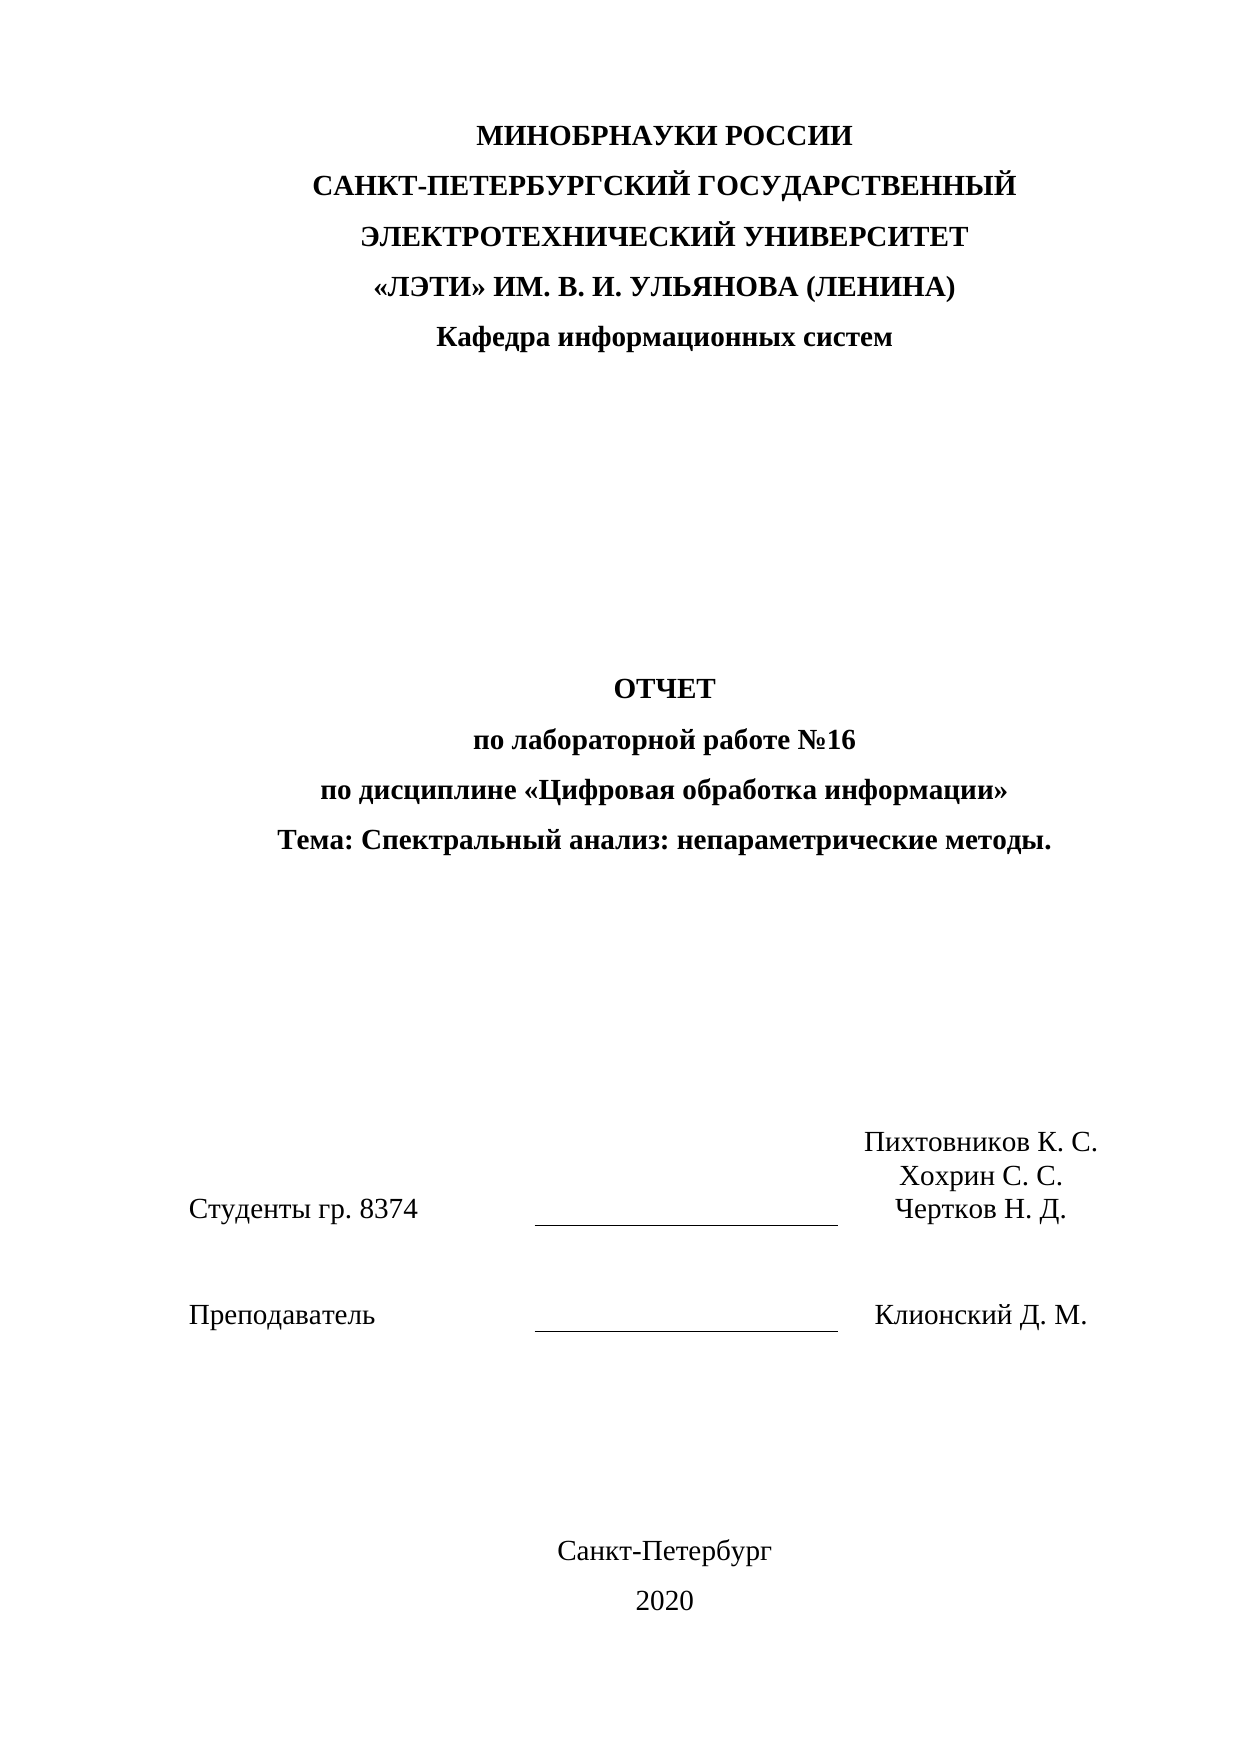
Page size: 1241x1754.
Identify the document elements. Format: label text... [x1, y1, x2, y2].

table_header Пихтовников К. С. Хохрин С. С. Чертков Н. Д. [838, 1124, 1124, 1225]
text Кафедра информационных систем [177, 319, 1152, 353]
text 2020 [177, 1583, 1152, 1617]
table_cell Преподаватель [177, 1225, 534, 1331]
text ЭЛЕКТРОТЕХНИЧЕСКИЙ УНИВЕРСИТЕТ [177, 219, 1152, 252]
text по лабораторной работе №16 [177, 722, 1152, 755]
text ОТЧЕТ [177, 672, 1152, 705]
table_cell Клионский Д. М. [838, 1225, 1124, 1331]
table_cell [535, 1226, 838, 1331]
text Тема: Спектральный анализ: непараметрические методы. [177, 822, 1152, 856]
text МИНОБРНАУКИ РОССИИ [177, 118, 1152, 152]
text по дисциплине «Цифровая обработка информации» [177, 772, 1152, 806]
text САНКТ-ПЕТЕРБУРГСКИЙ ГОСУДАРСТВЕННЫЙ [177, 168, 1152, 202]
table_header [535, 1124, 838, 1225]
text «ЛЭТИ» ИМ. В. И. УЛЬЯНОВА (ЛЕНИНА) [177, 269, 1152, 303]
text Санкт-Петербург [177, 1533, 1152, 1566]
table_header Студенты гр. 8374 [177, 1124, 534, 1225]
